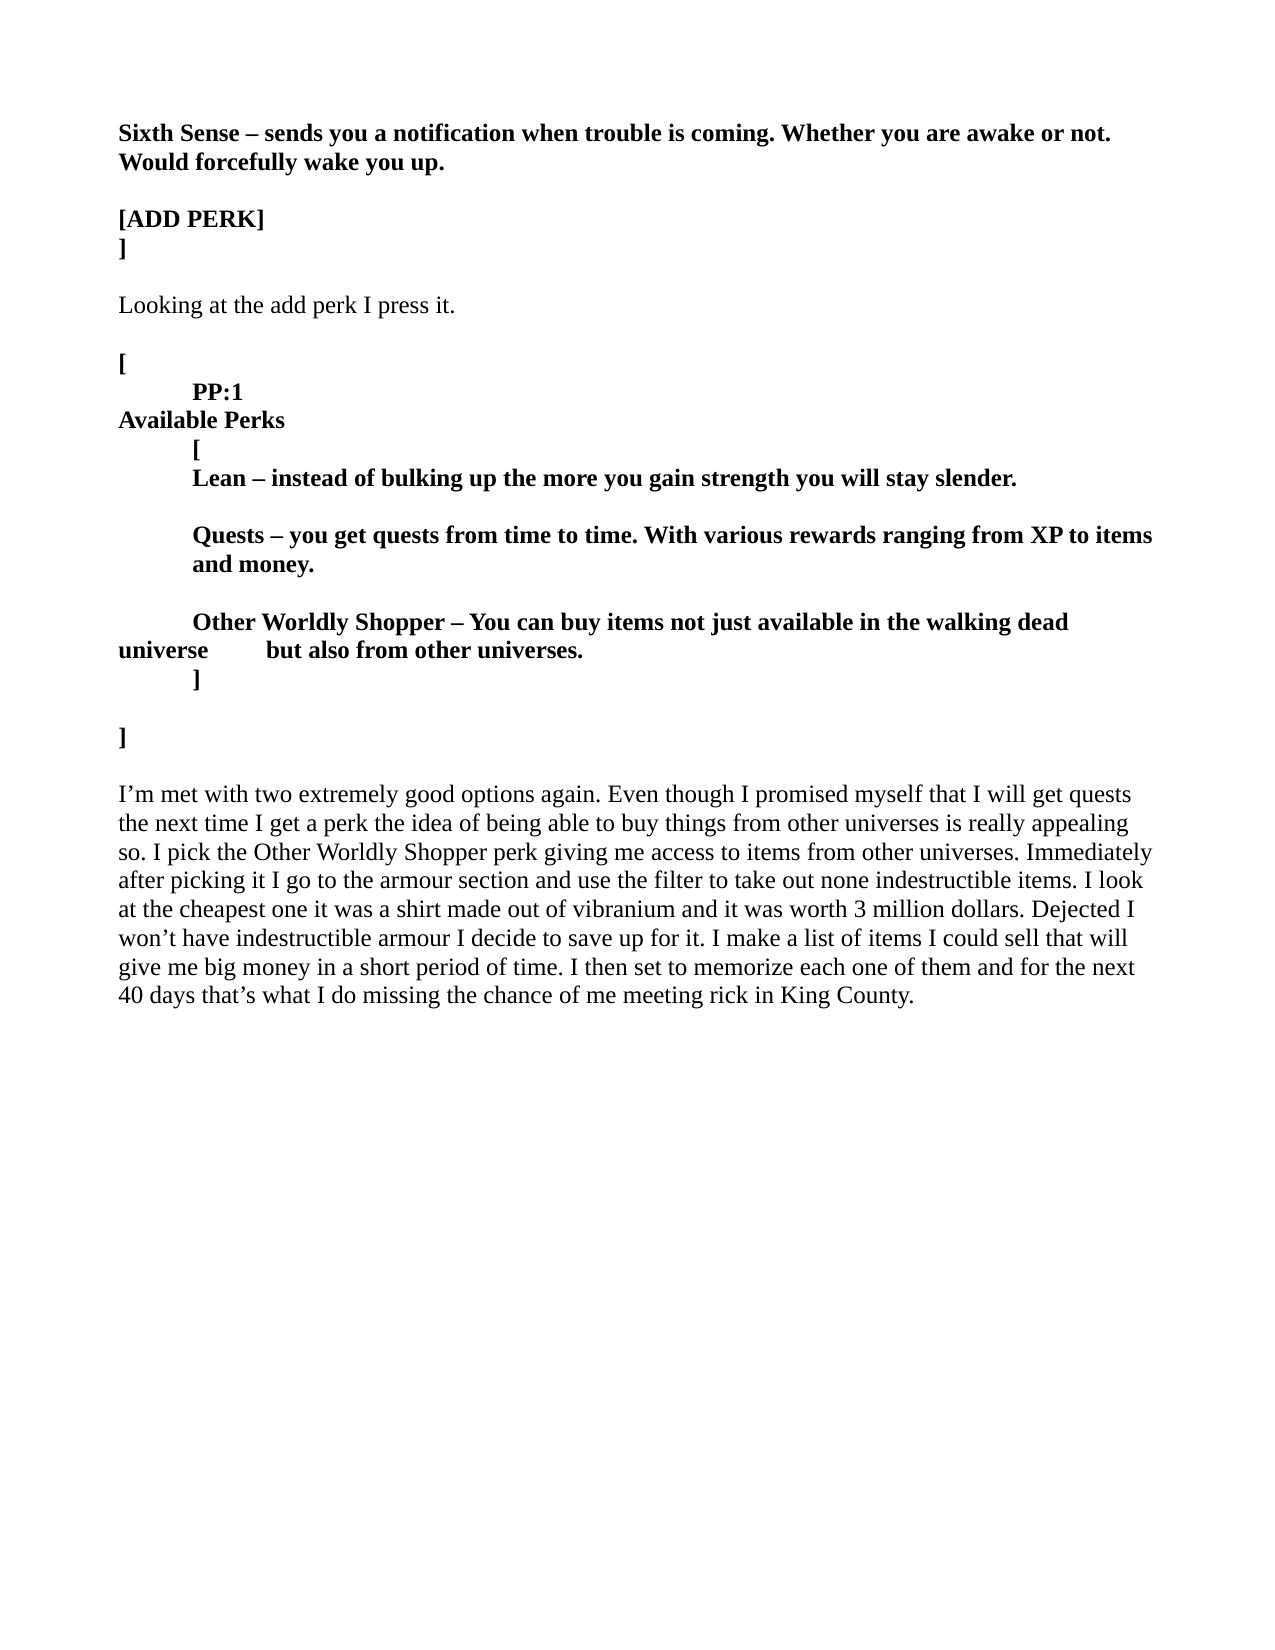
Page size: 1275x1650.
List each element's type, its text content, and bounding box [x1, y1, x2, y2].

text Lean – instead of bulking up the more you gain strength you will stay slender. [118, 463, 1157, 492]
text [ADD PERK] [118, 204, 1157, 233]
text Other Worldly Shopper – You can buy items not just available in the walking dead universe but also from other universes. [118, 607, 1157, 664]
text Available Perks [118, 406, 1157, 434]
text Sixth Sense – sends you a notification when trouble is coming. Whether you are awake or not. Would forcefully wake you up. [118, 118, 1157, 176]
text I’m met with two extremely good options again. Even though I promised myself that I will get quests the next time I get a perk the idea of being able to buy things from other universes is really appealing so. I pick the Other Worldly Shopper perk giving me access to items from other universes. Immediately after picking it I go to the armour section and use the filter to take out none indestructible items. I look at the cheapest one it was a shirt made out of vibranium and it was worth 3 million dollars. Dejected I won’t have indestructible armour I decide to save up for it. I make a list of items I could sell that will give me big money in a short period of time. I then set to memorize each one of them and for the next 40 days that’s what I do missing the chance of me meeting rick in King County. [118, 779, 1157, 1009]
text PP:1 [118, 377, 1157, 406]
text Looking at the add perk I press it. [118, 291, 1157, 319]
text Quests – you get quests from time to time. With various rewards ranging from XP to items and money. [118, 521, 1157, 578]
text ] [118, 233, 1157, 262]
text [ [118, 348, 1157, 377]
text ] [118, 664, 1157, 693]
text [ [118, 434, 1157, 463]
text ] [118, 722, 1157, 751]
